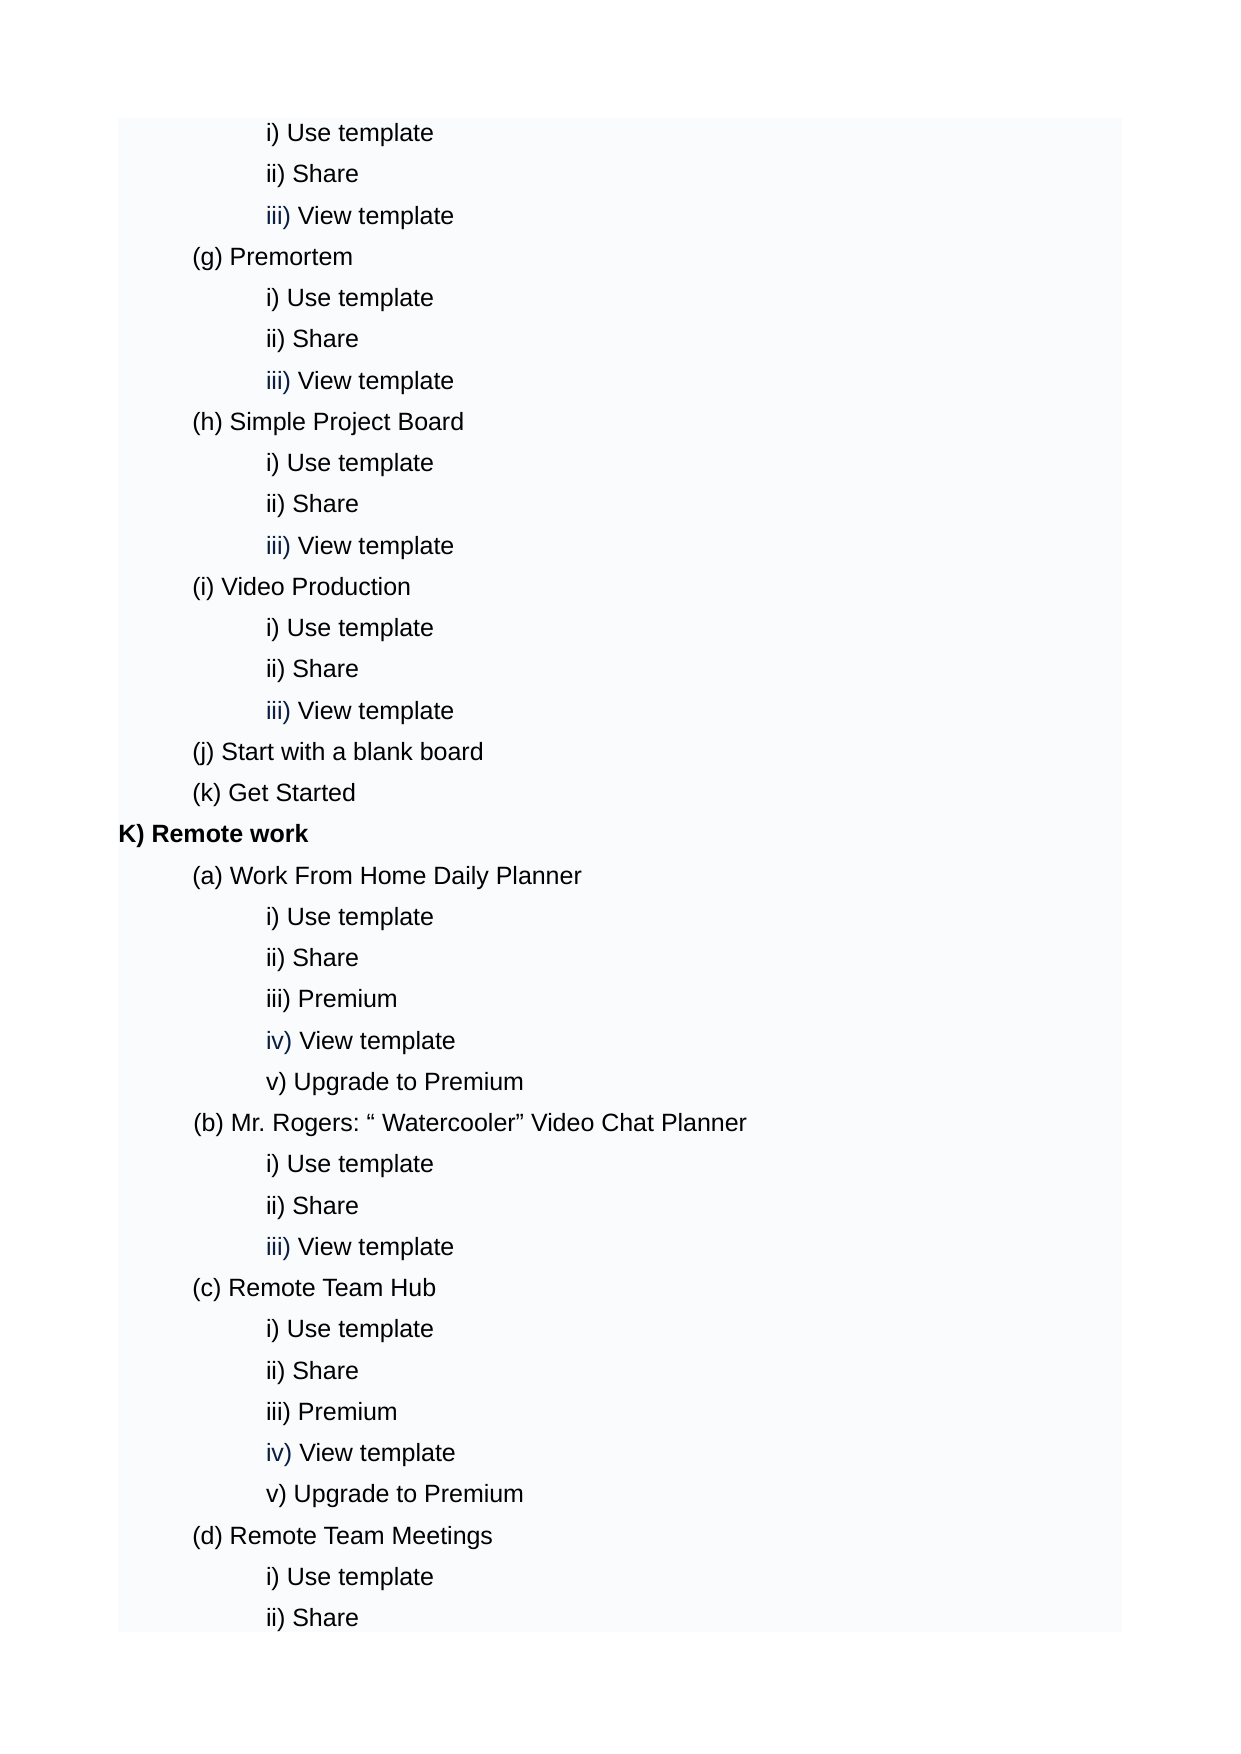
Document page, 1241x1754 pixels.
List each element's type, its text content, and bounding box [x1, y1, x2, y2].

text ii) Share [118, 1603, 1122, 1632]
text (g) Premortem [118, 242, 1122, 271]
text (h) Simple Project Board [118, 407, 1122, 436]
text ii) Share [118, 324, 1122, 353]
text i) Use template [118, 1562, 1122, 1591]
text ii) Share [118, 159, 1122, 188]
text v) Upgrade to Premium [118, 1067, 1122, 1096]
text i) Use template [118, 1149, 1122, 1178]
text iv) View template [118, 1026, 1122, 1054]
text i) Use template [118, 118, 1122, 147]
text iii) Premium [118, 1397, 1122, 1426]
text ii) Share [118, 654, 1122, 683]
text (k) Get Started [118, 778, 1122, 807]
text iii) Premium [118, 984, 1122, 1013]
text iii) View template [118, 531, 1122, 559]
text ii) Share [118, 1191, 1122, 1219]
text iv) View template [118, 1438, 1122, 1467]
text i) Use template [118, 902, 1122, 931]
text (i) Video Production [118, 572, 1122, 601]
text (a) Work From Home Daily Planner [118, 861, 1122, 889]
text v) Upgrade to Premium [118, 1479, 1122, 1508]
text (j) Start with a blank board [118, 737, 1122, 766]
text ii) Share [118, 489, 1122, 518]
text ii) Share [118, 943, 1122, 972]
text i) Use template [118, 1314, 1122, 1343]
text iii) View template [118, 366, 1122, 394]
text i) Use template [118, 448, 1122, 477]
text iii) View template [118, 1232, 1122, 1261]
text (c) Remote Team Hub [118, 1273, 1122, 1302]
text (b) Mr. Rogers: “ Watercooler” Video Chat Planner [118, 1108, 1122, 1137]
text i) Use template [118, 613, 1122, 642]
text ii) Share [118, 1356, 1122, 1384]
text i) Use template [118, 283, 1122, 312]
text (d) Remote Team Meetings [118, 1521, 1122, 1549]
text iii) View template [118, 696, 1122, 724]
text iii) View template [118, 201, 1122, 229]
text K) Remote work [118, 819, 1122, 848]
